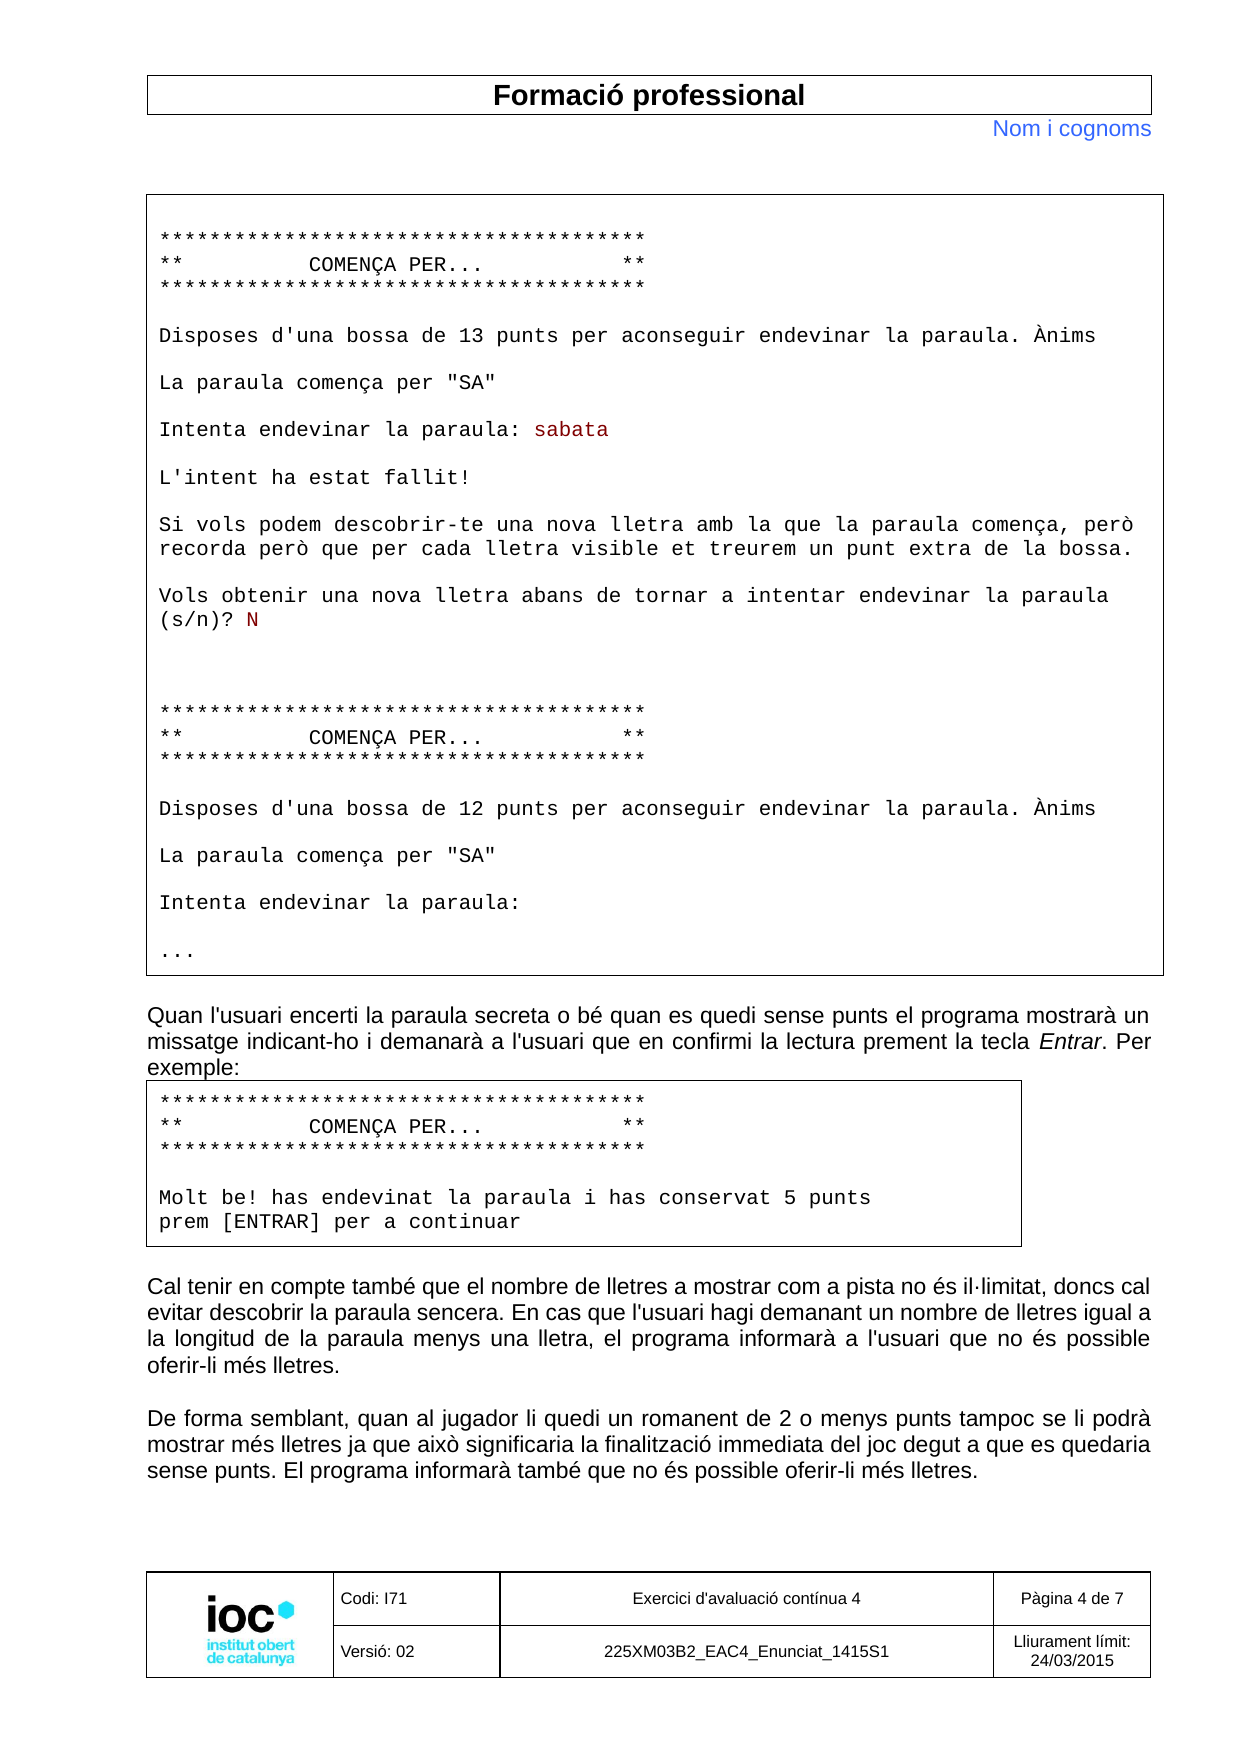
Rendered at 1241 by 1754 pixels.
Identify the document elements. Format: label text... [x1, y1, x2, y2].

picture [194, 1581, 308, 1677]
text Quan l'usuari encerti la paraula secreta o bé quan es quedi sense punts el programa mostrarà un missatge indicant-ho i demanarà a l'usuari que en confirmi la lectura prement la tecla Entrar. Per exemple: [147, 1002, 1151, 1081]
text De forma semblant, quan al jugador li quedi un romanent de 2 o menys punts tampoc se li podrà mostrar més lletres ja que això significaria la finalització immediata del joc degut a que es quedaria sense punts. El programa informarà també que no és possible oferir-li més lletres. [147, 1404, 1151, 1483]
text Cal tenir en compte també que el nombre de lletres a mostrar com a pista no és il·limitat, doncs cal evitar descobrir la paraula sencera. En cas que l'usuari hagi demanant un nombre de lletres igual a la longitud de la paraula menys una lletra, el programa informarà a l'usuari que no és possible oferir-li més lletres. [147, 1273, 1151, 1378]
